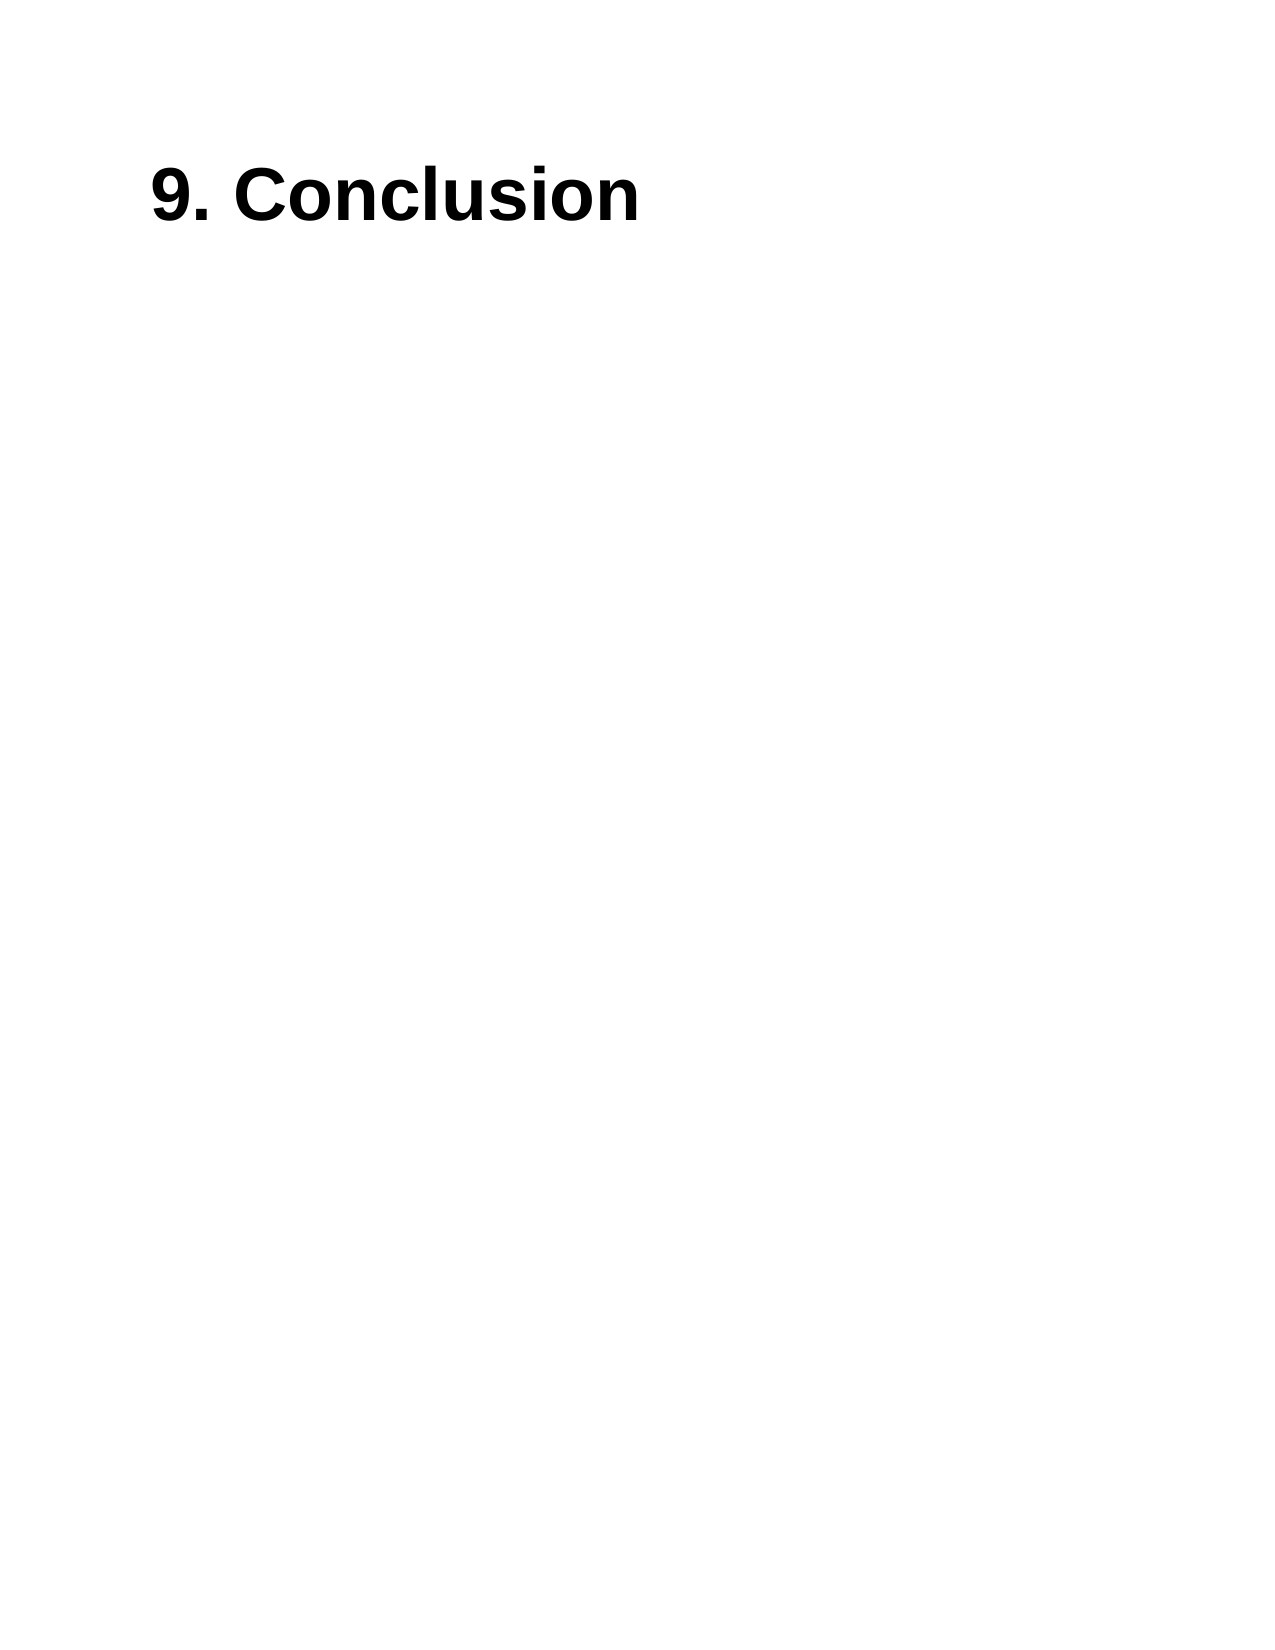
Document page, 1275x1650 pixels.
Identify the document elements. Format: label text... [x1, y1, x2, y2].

title 9. Conclusion [150, 150, 1125, 236]
